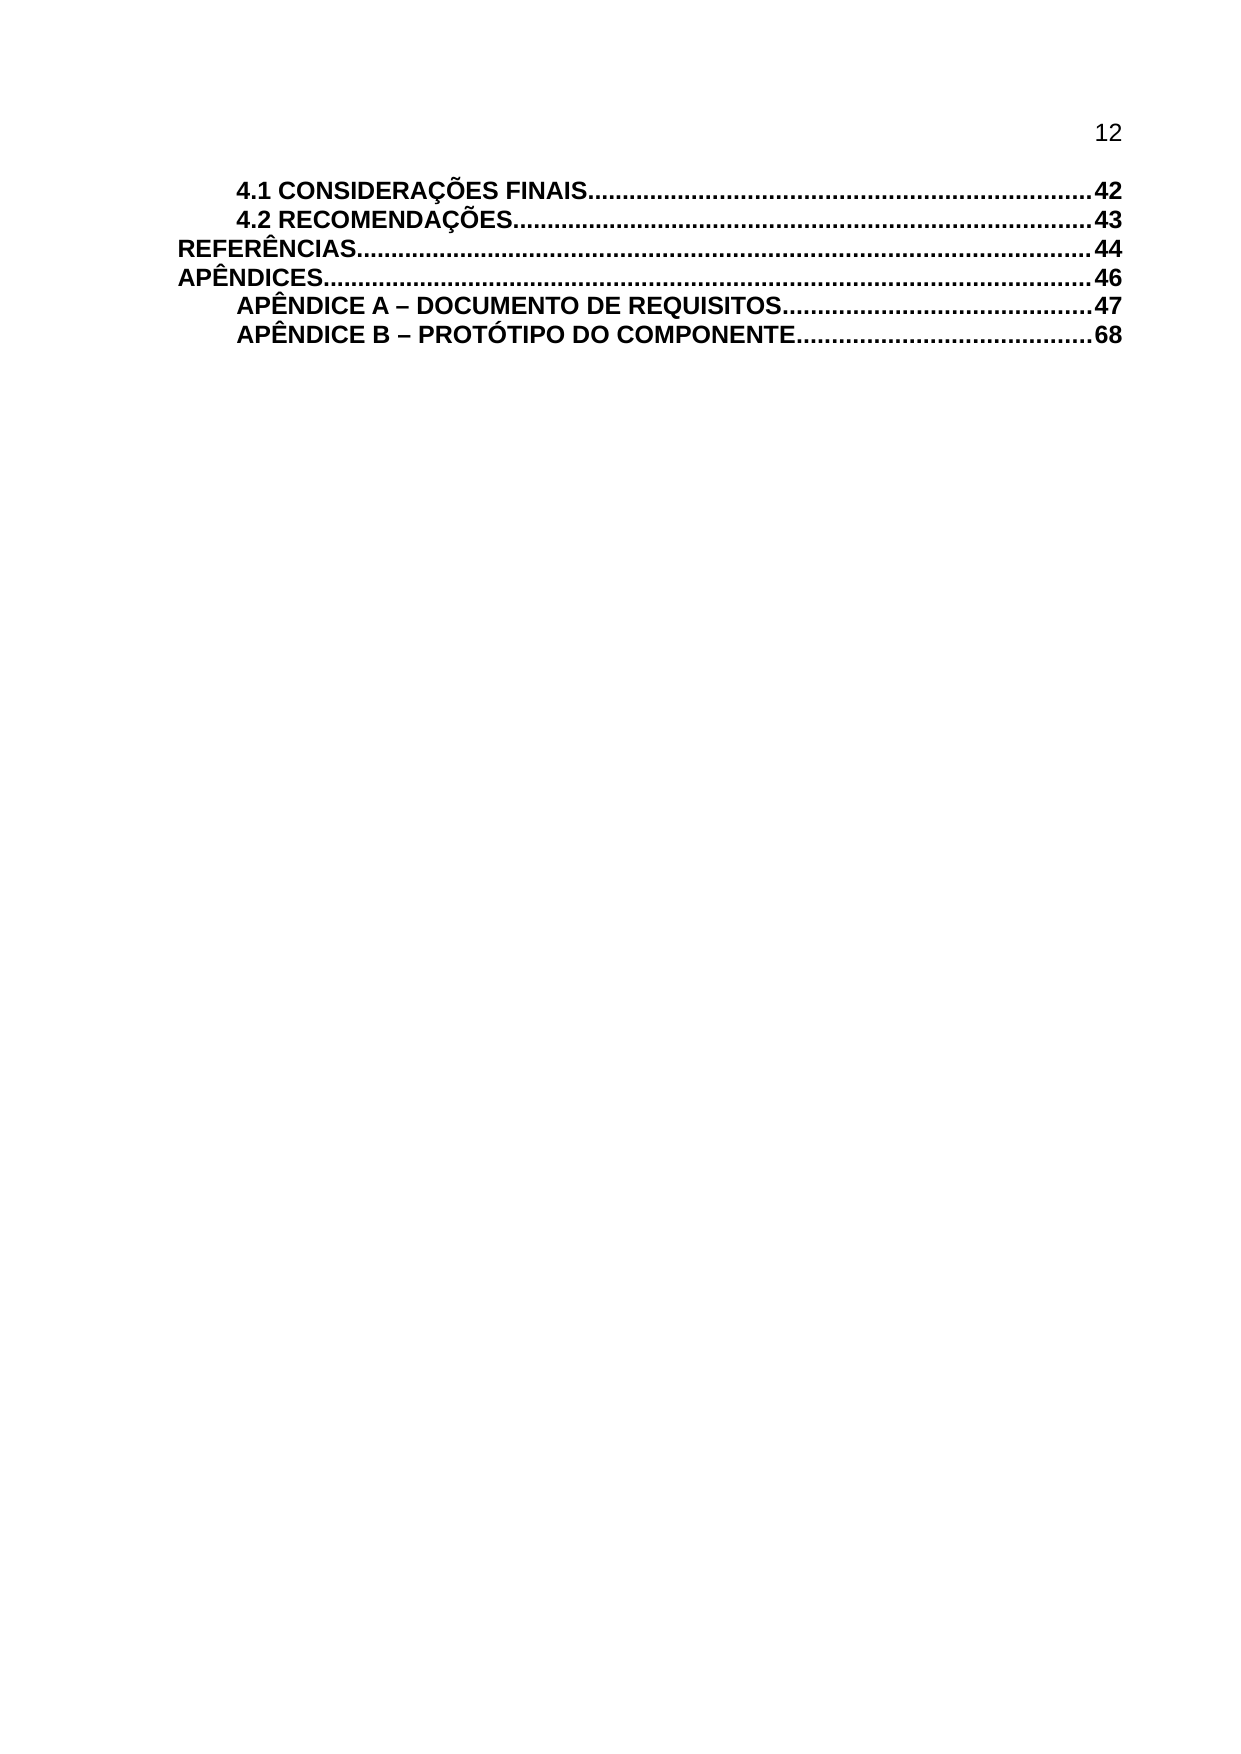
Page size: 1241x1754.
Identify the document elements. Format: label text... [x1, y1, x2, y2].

text APÊNDICE B – Protótipo do componente 68 [236, 320, 1122, 349]
text 4.1 CONSIDERAÇÕES FINAIS 42 [236, 176, 1122, 205]
text APÊNDICE A – Documento de Requisitos 47 [236, 291, 1122, 320]
text Referências 44 [177, 234, 1122, 263]
text 4.2 RECOMENDAÇÕES 43 [236, 205, 1122, 234]
text Apêndices 46 [177, 263, 1122, 291]
